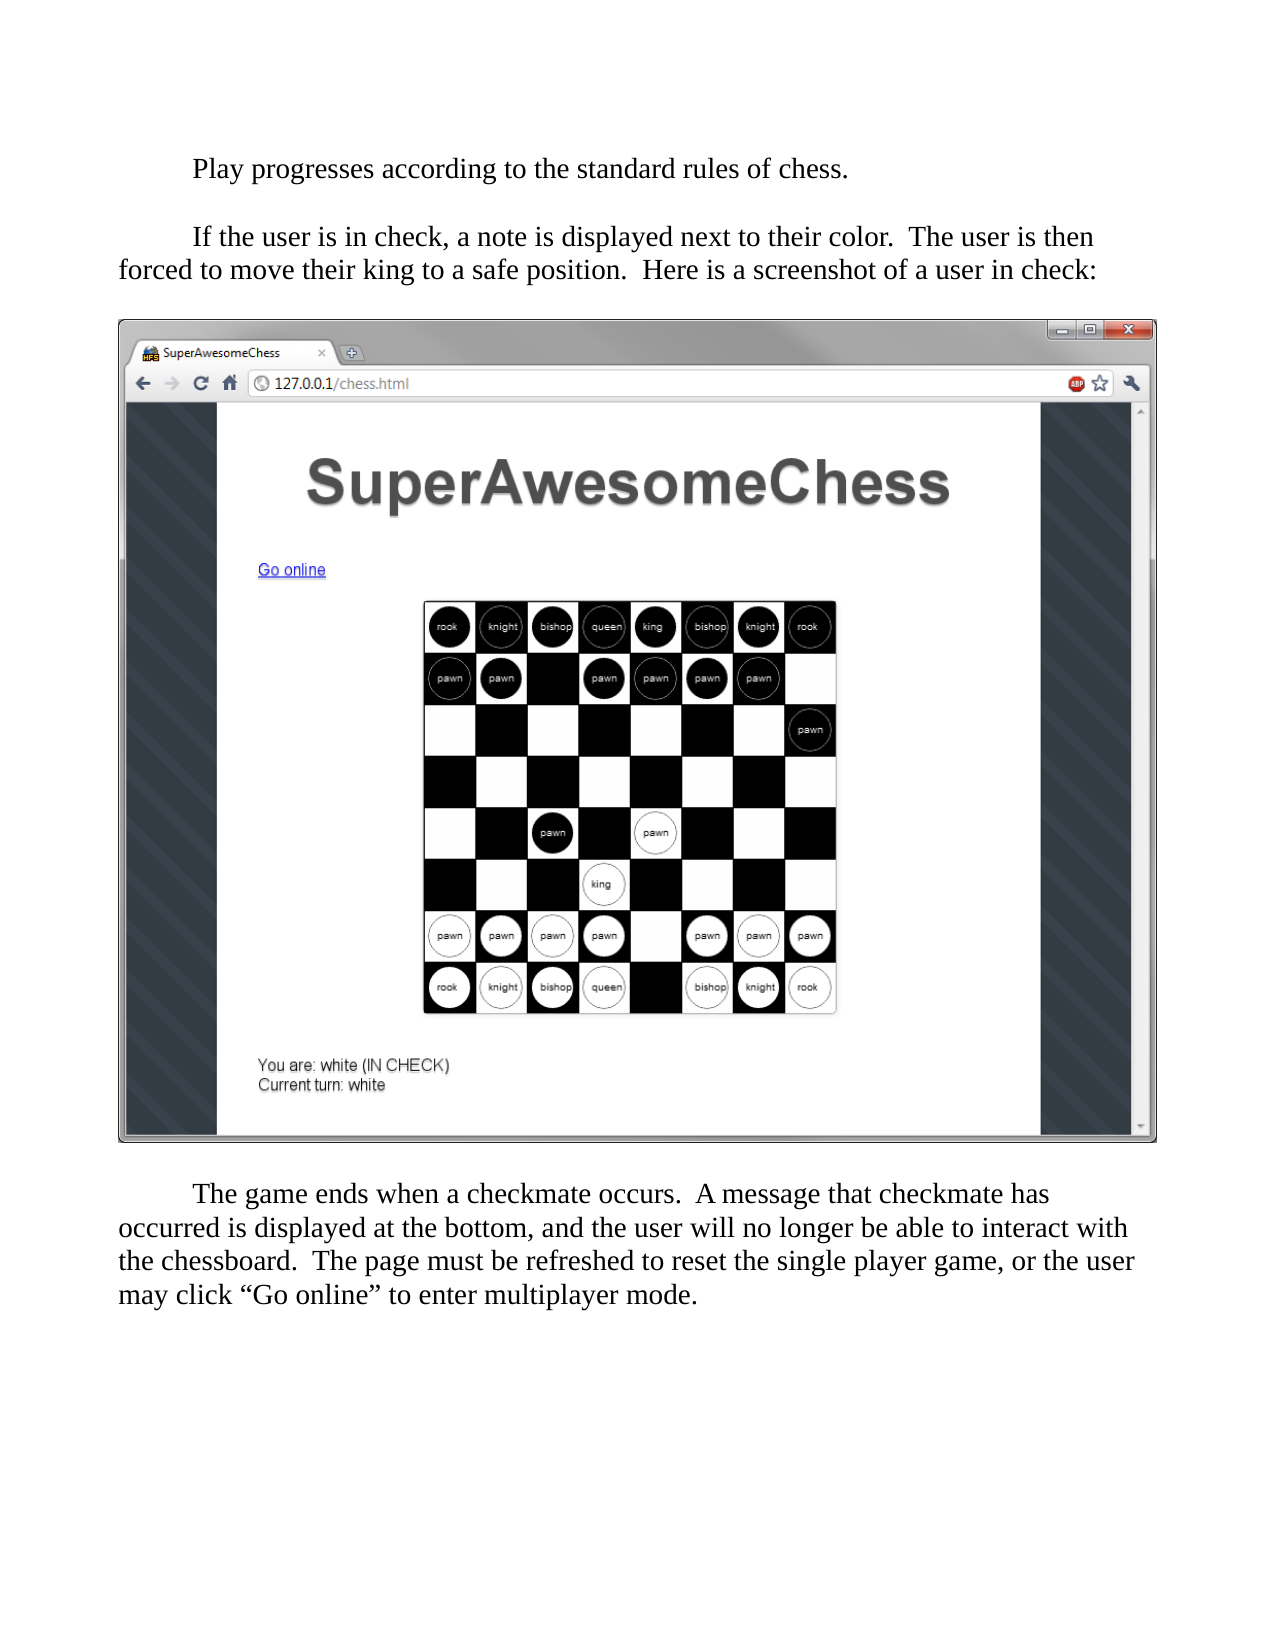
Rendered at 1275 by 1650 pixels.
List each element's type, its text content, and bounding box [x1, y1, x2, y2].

text Play progresses according to the standard rules of chess. [118, 152, 1157, 185]
picture [118, 319, 1157, 1143]
text The game ends when a checkmate occurs. A message that checkmate has occurred is displayed at the bottom, and the user will no longer be able to interact with the chessboard. The page must be refreshed to reset the single player game, or the user may click “Go online” to enter multiplayer mode. [118, 1176, 1157, 1311]
text If the user is in check, a note is displayed next to their color. The user is then forced to move their king to a safe position. Here is a screenshot of a user in check: [118, 219, 1157, 286]
